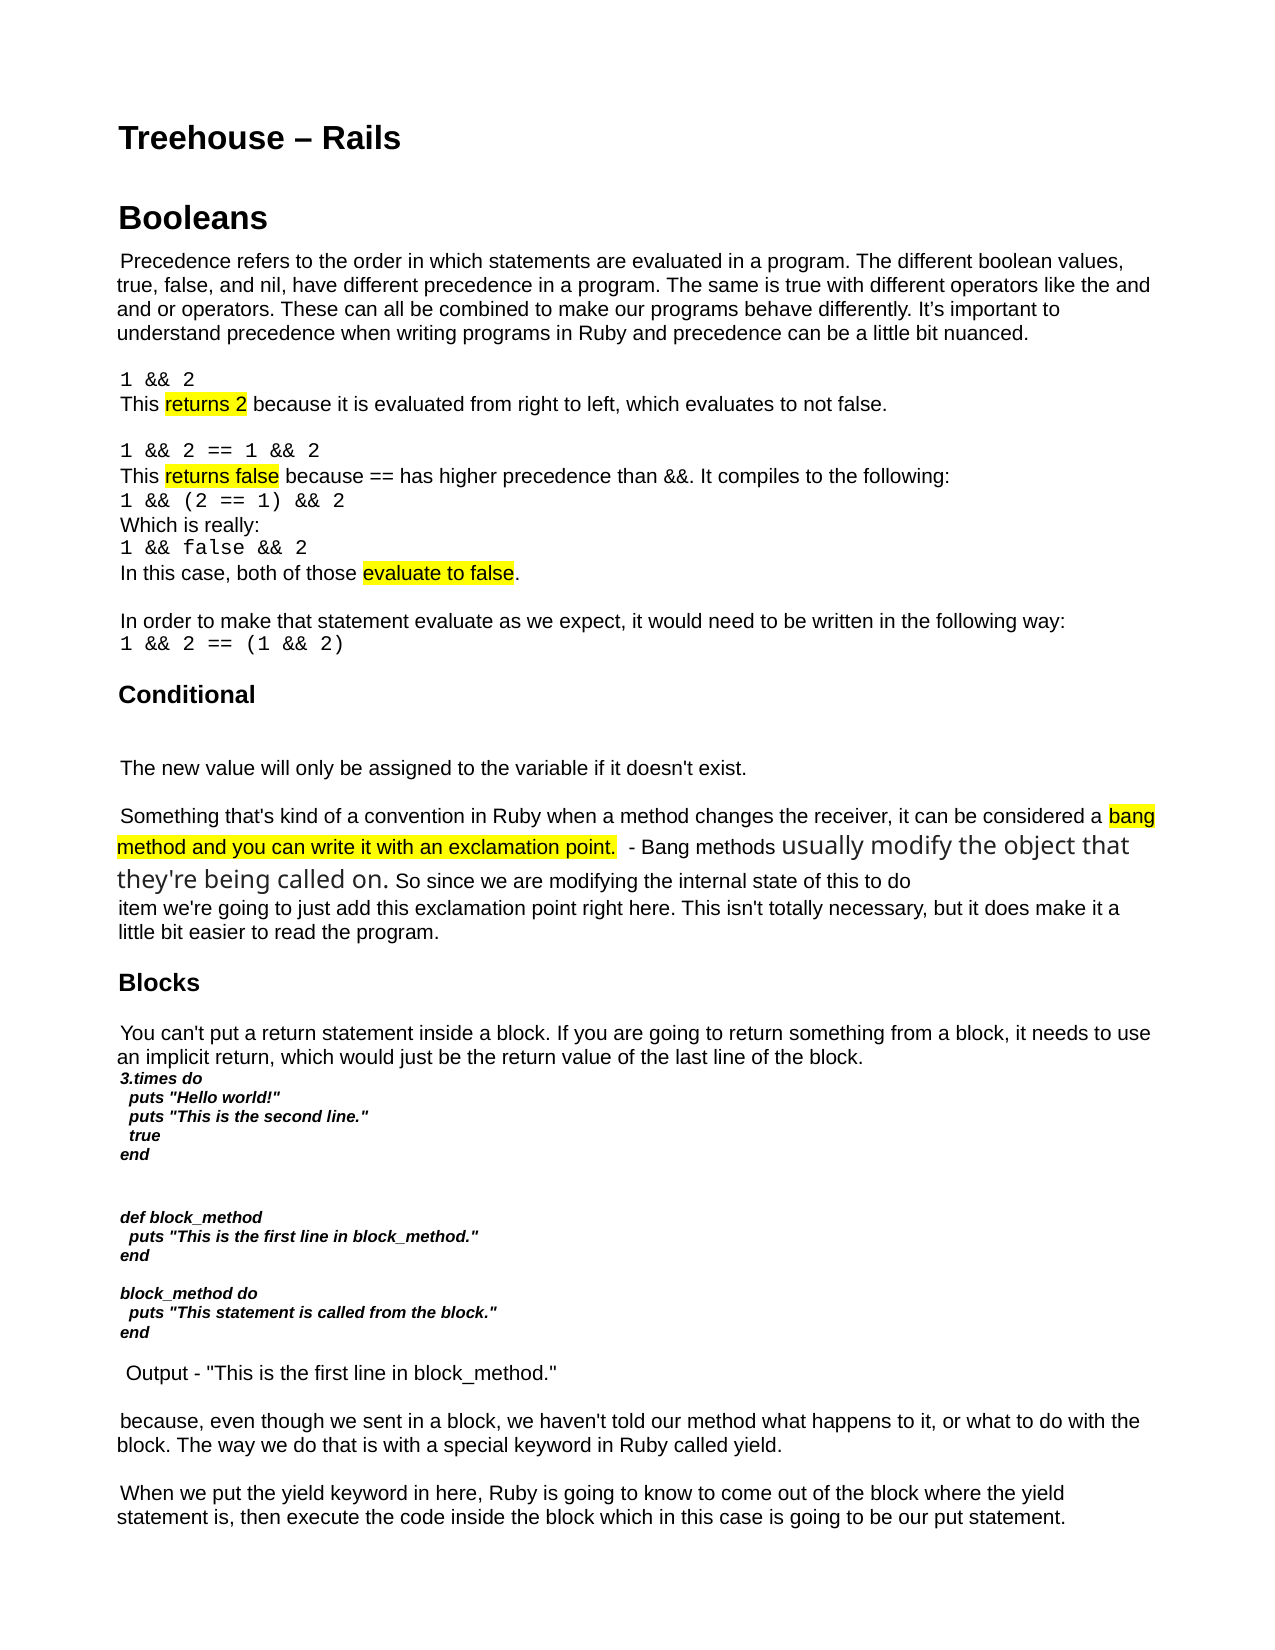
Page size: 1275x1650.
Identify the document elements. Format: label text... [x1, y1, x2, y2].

text 1 && false && 2 [117, 537, 1157, 561]
text 1 && 2 == (1 && 2) [117, 633, 1157, 656]
text Output - "This is the first line in block_method." [117, 1361, 1157, 1385]
subtitle Blocks [118, 968, 1157, 997]
text puts "Hello world!" [117, 1088, 1157, 1107]
text end [117, 1322, 1157, 1342]
text puts "This statement is called from the block." [117, 1303, 1157, 1322]
text This returns false because == has higher precedence than &&. It compiles to the following: [117, 464, 1157, 489]
text item we're going to just add this exclamation point right here. This isn't totally necessary, but it does make it a little bit easier to read the program. [118, 896, 1157, 944]
text end [117, 1145, 1157, 1164]
text This returns 2 because it is evaluated from right to left, which evaluates to not false. [117, 392, 1157, 416]
text end [117, 1246, 1157, 1265]
subtitle Booleans [118, 198, 1157, 236]
text In this case, both of those evaluate to false. [117, 561, 1157, 585]
text 1 && (2 == 1) && 2 [117, 489, 1157, 513]
text def block_method [117, 1207, 1157, 1227]
text The new value will only be assigned to the variable if it doesn't exist. [117, 756, 1157, 780]
text 1 && 2 == 1 && 2 [117, 440, 1157, 464]
text You can't put a return statement inside a block. If you are going to return something from a block, it needs to use an implicit return, which would just be the return value of the last line of the block. [117, 1021, 1157, 1068]
text When we put the yield keyword in here, Ruby is going to know to come out of the block where the yield statement is, then execute the code inside the block which in this case is going to be our put statement. [117, 1481, 1157, 1528]
text Which is really: [117, 513, 1157, 537]
text true [117, 1126, 1157, 1145]
text 3.times do [117, 1068, 1157, 1088]
text block_method do [117, 1284, 1157, 1303]
text puts "This is the first line in block_method." [117, 1227, 1157, 1246]
text puts "This is the second line." [117, 1107, 1157, 1126]
text In order to make that statement evaluate as we expect, it would need to be written in the following way: [117, 609, 1157, 633]
subtitle Conditional [118, 680, 1157, 709]
subtitle Treehouse – Rails [118, 118, 1157, 157]
text Something that's kind of a convention in Ruby when a method changes the receiver, it can be considered a bang method and you can write it with an exclamation point. - Bang methods usually modify the object that they're being called on. So since we are modifying the internal state of this to do [117, 804, 1157, 896]
text because, even though we sent in a block, we haven't told our method what happens to it, or what to do with the block. The way we do that is with a special keyword in Ruby called yield. [117, 1409, 1157, 1457]
text 1 && 2 [117, 368, 1157, 392]
text Precedence refers to the order in which statements are evaluated in a program. The different boolean values, true, false, and nil, have different precedence in a program. The same is true with different operators like the and and or operators. These can all be combined to make our programs behave differently. It’s important to understand precedence when writing programs in Ruby and precedence can be a little bit nuanced. [117, 249, 1157, 344]
